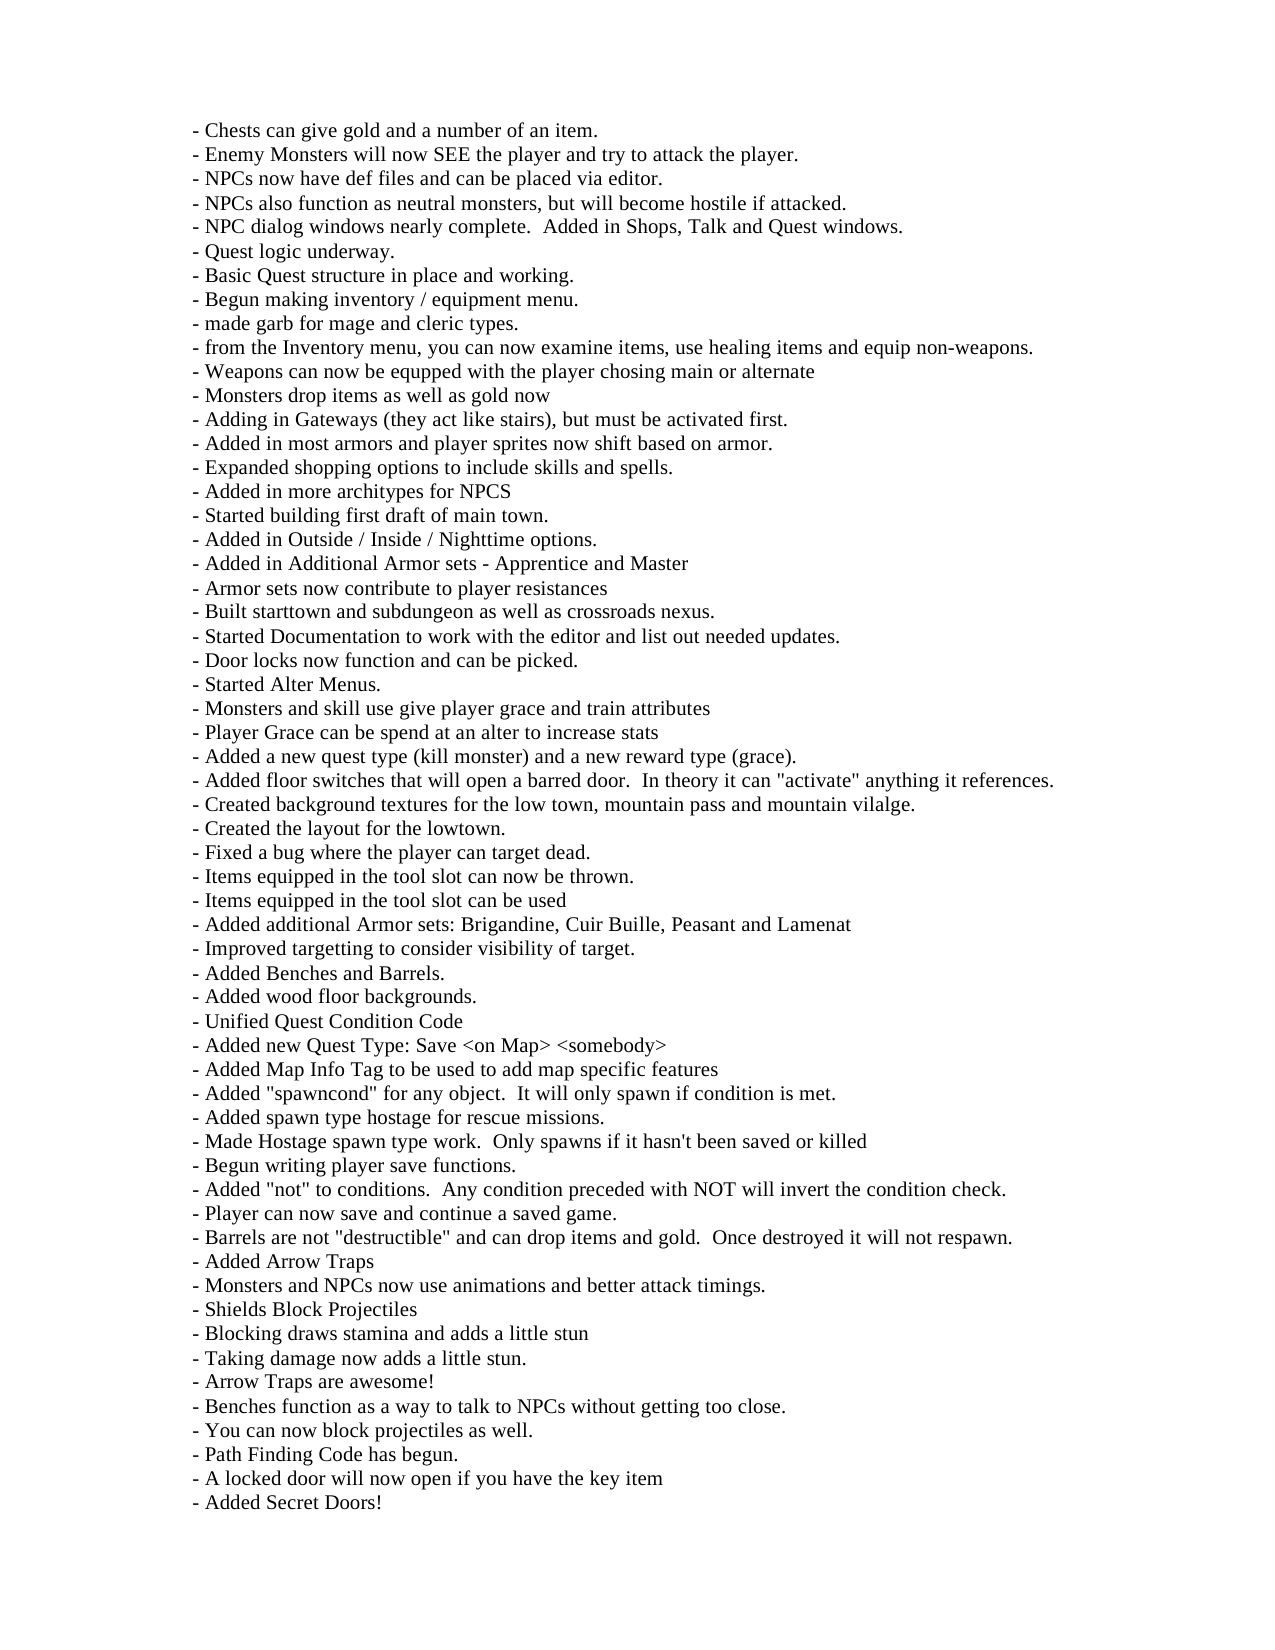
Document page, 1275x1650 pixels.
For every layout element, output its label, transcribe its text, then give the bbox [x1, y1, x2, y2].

text - Made Hostage spawn type work. Only spawns if it hasn't been saved or killed [118, 1129, 1157, 1153]
text - Added in more architypes for NPCS [118, 479, 1157, 503]
text - Monsters drop items as well as gold now [118, 383, 1157, 407]
text - Improved targetting to consider visibility of target. [118, 936, 1157, 960]
text - Created the layout for the lowtown. [118, 816, 1157, 840]
text - Added spawn type hostage for rescue missions. [118, 1105, 1157, 1129]
text - Built starttown and subdungeon as well as crossroads nexus. [118, 599, 1157, 623]
text - Items equipped in the tool slot can now be thrown. [118, 864, 1157, 888]
text - NPCs now have def files and can be placed via editor. [118, 166, 1157, 190]
text - Added floor switches that will open a barred door. In theory it can "activate" anything it references. [118, 768, 1157, 792]
text - Added in Additional Armor sets - Apprentice and Master [118, 551, 1157, 575]
text - Added Arrow Traps [118, 1249, 1157, 1273]
text - Blocking draws stamina and adds a little stun [118, 1321, 1157, 1345]
text - Barrels are not "destructible" and can drop items and gold. Once destroyed it will not respawn. [118, 1225, 1157, 1249]
text - Shields Block Projectiles [118, 1297, 1157, 1321]
text - Added Map Info Tag to be used to add map specific features [118, 1057, 1157, 1081]
text - Benches function as a way to talk to NPCs without getting too close. [118, 1393, 1157, 1417]
text - Added Benches and Barrels. [118, 960, 1157, 984]
text - Player Grace can be spend at an alter to increase stats [118, 720, 1157, 744]
text - Monsters and NPCs now use animations and better attack timings. [118, 1273, 1157, 1297]
text - You can now block projectiles as well. [118, 1417, 1157, 1442]
text - Enemy Monsters will now SEE the player and try to attack the player. [118, 142, 1157, 166]
text - Armor sets now contribute to player resistances [118, 575, 1157, 599]
text - Items equipped in the tool slot can be used [118, 888, 1157, 912]
text - Added in Outside / Inside / Nighttime options. [118, 527, 1157, 551]
text - Door locks now function and can be picked. [118, 647, 1157, 672]
text - Unified Quest Condition Code [118, 1008, 1157, 1032]
text - Added wood floor backgrounds. [118, 984, 1157, 1008]
text - Begun writing player save functions. [118, 1153, 1157, 1177]
text - Path Finding Code has begun. [118, 1442, 1157, 1466]
text - Expanded shopping options to include skills and spells. [118, 455, 1157, 479]
text - Chests can give gold and a number of an item. [118, 118, 1157, 142]
text - Player can now save and continue a saved game. [118, 1201, 1157, 1225]
text - Begun making inventory / equipment menu. [118, 287, 1157, 311]
text - Taking damage now adds a little stun. [118, 1345, 1157, 1369]
text - Added new Quest Type: Save <on Map> <somebody> [118, 1032, 1157, 1057]
text - A locked door will now open if you have the key item [118, 1466, 1157, 1490]
text - NPC dialog windows nearly complete. Added in Shops, Talk and Quest windows. [118, 214, 1157, 238]
text - Added "spawncond" for any object. It will only spawn if condition is met. [118, 1081, 1157, 1105]
text - Adding in Gateways (they act like stairs), but must be activated first. [118, 407, 1157, 431]
text - Started Documentation to work with the editor and list out needed updates. [118, 623, 1157, 647]
text - Quest logic underway. [118, 238, 1157, 262]
text - Created background textures for the low town, mountain pass and mountain vilalge. [118, 792, 1157, 816]
text - Added additional Armor sets: Brigandine, Cuir Buille, Peasant and Lamenat [118, 912, 1157, 936]
text - Added Secret Doors! [118, 1490, 1157, 1514]
text - Monsters and skill use give player grace and train attributes [118, 696, 1157, 720]
text - Weapons can now be equpped with the player chosing main or alternate [118, 359, 1157, 383]
text - Arrow Traps are awesome! [118, 1369, 1157, 1393]
text - NPCs also function as neutral monsters, but will become hostile if attacked. [118, 190, 1157, 214]
text - made garb for mage and cleric types. [118, 311, 1157, 335]
text - Basic Quest structure in place and working. [118, 262, 1157, 287]
text - Added "not" to conditions. Any condition preceded with NOT will invert the condition check. [118, 1177, 1157, 1201]
text - Added a new quest type (kill monster) and a new reward type (grace). [118, 744, 1157, 768]
text - Started building first draft of main town. [118, 503, 1157, 527]
text - Fixed a bug where the player can target dead. [118, 840, 1157, 864]
text - from the Inventory menu, you can now examine items, use healing items and equip non-weapons. [118, 335, 1157, 359]
text - Started Alter Menus. [118, 672, 1157, 696]
text - Added in most armors and player sprites now shift based on armor. [118, 431, 1157, 455]
